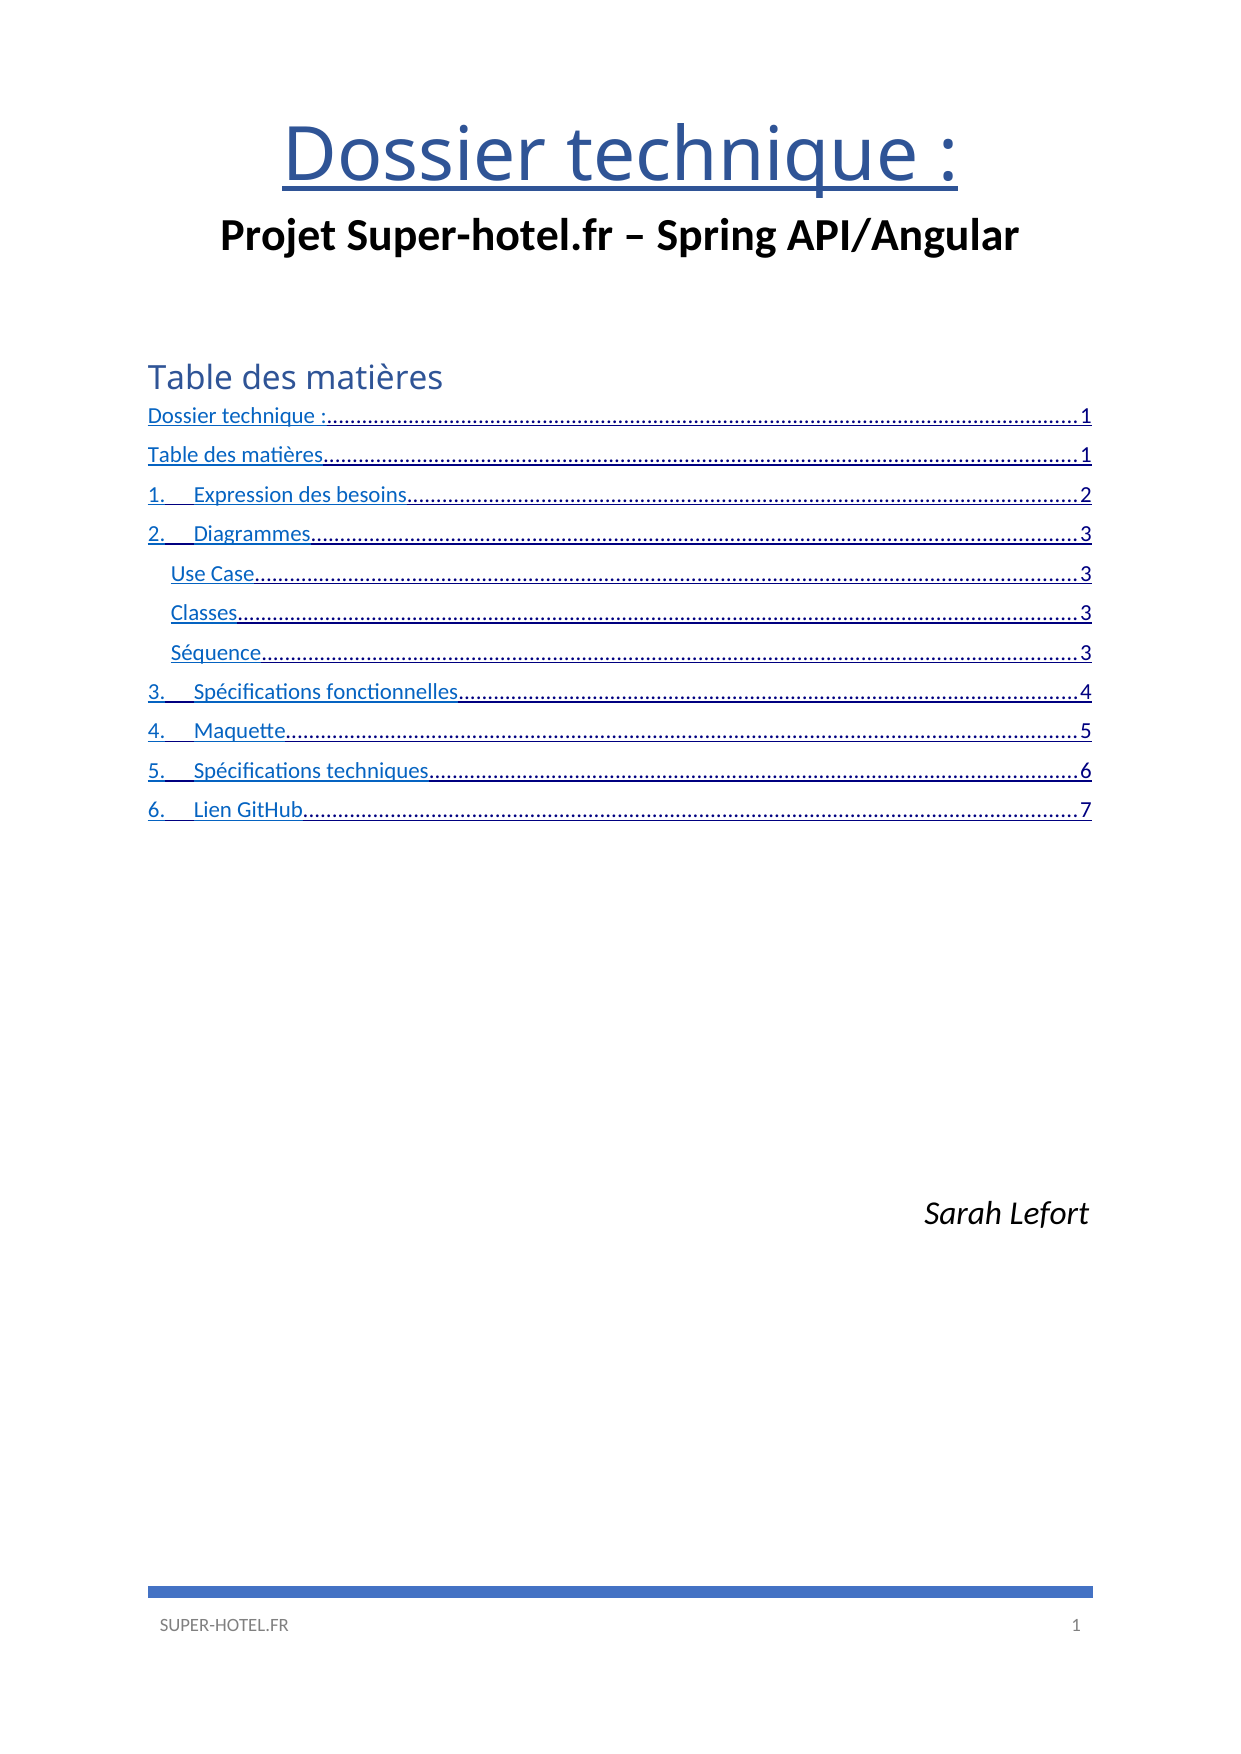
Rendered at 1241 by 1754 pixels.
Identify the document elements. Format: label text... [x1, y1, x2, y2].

text Séquence 3 [171, 638, 1093, 666]
text 5. Spécifications techniques 6 [148, 756, 1093, 784]
text Dossier technique : 1 [148, 401, 1093, 429]
text 4. Maquette 5 [148, 717, 1093, 744]
text Use Case 3 [171, 559, 1093, 587]
text Sarah Lefort [148, 1192, 1093, 1233]
text 2. Diagrammes 3 [148, 519, 1093, 547]
text Classes 3 [171, 598, 1093, 626]
text 6. Lien GitHub 7 [148, 796, 1093, 823]
subtitle Dossier technique : [148, 100, 1093, 202]
subtitle Table des matières [148, 353, 1093, 399]
text 1. Expression des besoins 2 [148, 480, 1093, 508]
text Projet Super-hotel.fr – Spring API/Angular [148, 206, 1093, 262]
text Table des matières 1 [148, 440, 1093, 468]
text 3. Spécifications fonctionnelles 4 [148, 677, 1093, 705]
